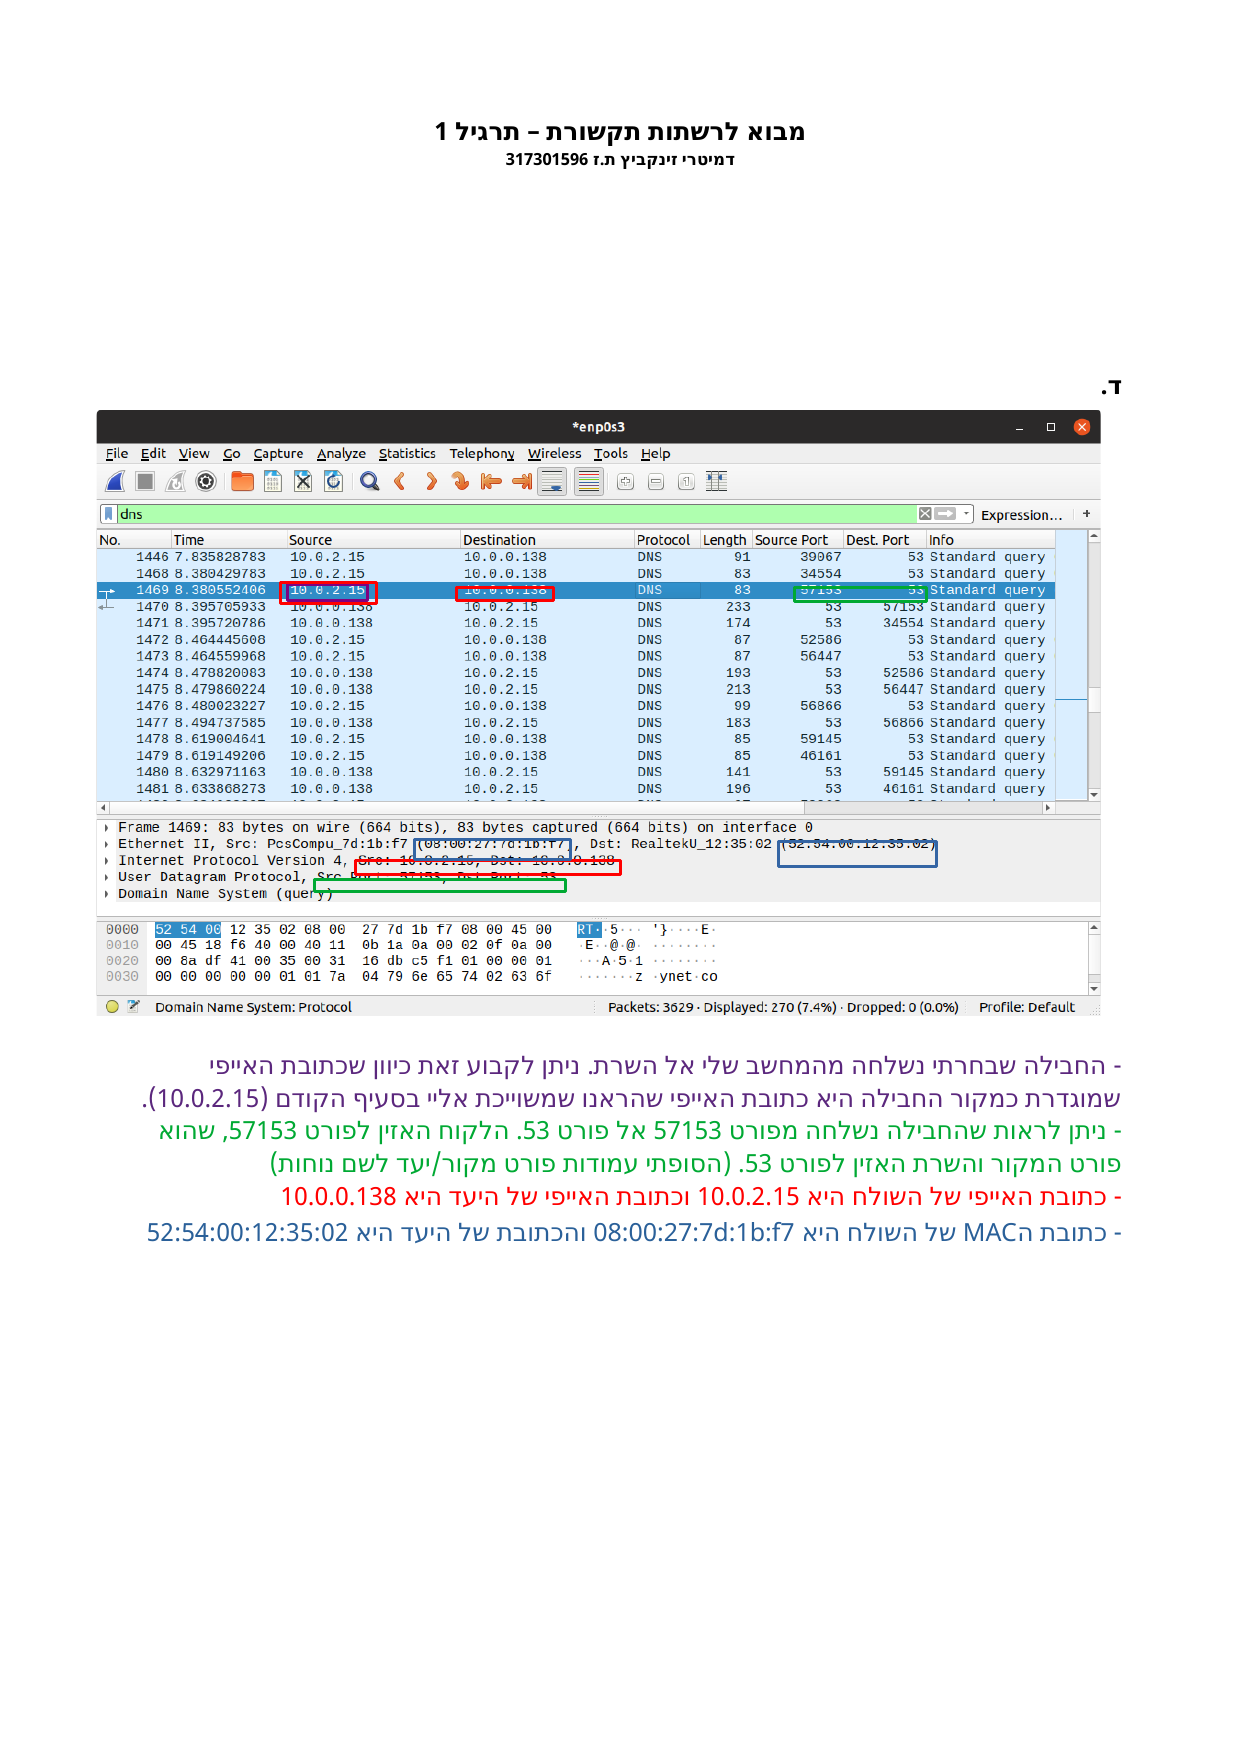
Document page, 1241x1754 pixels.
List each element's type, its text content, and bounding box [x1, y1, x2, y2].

text - החבילה שבחרתי נשלחה מהמחשב שלי אל השרת. ניתן לקבוע זאת כיוון שכתובת האייפי שמוגדרת כמקור החבילה היא כתובת האייפי שהראנו שמשוייכת אליי בסעיף הקודם (10.0.2.15). [118, 1052, 1122, 1117]
text - כתובת האייפי של השולח היא 10.0.2.15 וכתובת האייפי של היעד היא 10.0.0.138 [118, 1182, 1122, 1215]
text - ניתן לראות שהחבילה נשלחה מפורט 57153 אל פורט 53. הלקוח האזין לפורט 57153, שהוא פורט המקור והשרת האזין לפורט 53. (הסופתי עמודות פורט מקור/יעד לשם נוחות) [118, 1117, 1122, 1182]
text - כתובת הMAC של השולח היא 08:00:27:7d:1b:f7 והכתובת של היעד היא 52:54:00:12:35:02 [118, 1215, 1122, 1252]
picture [96, 410, 1101, 1016]
text ד. [118, 372, 1122, 405]
